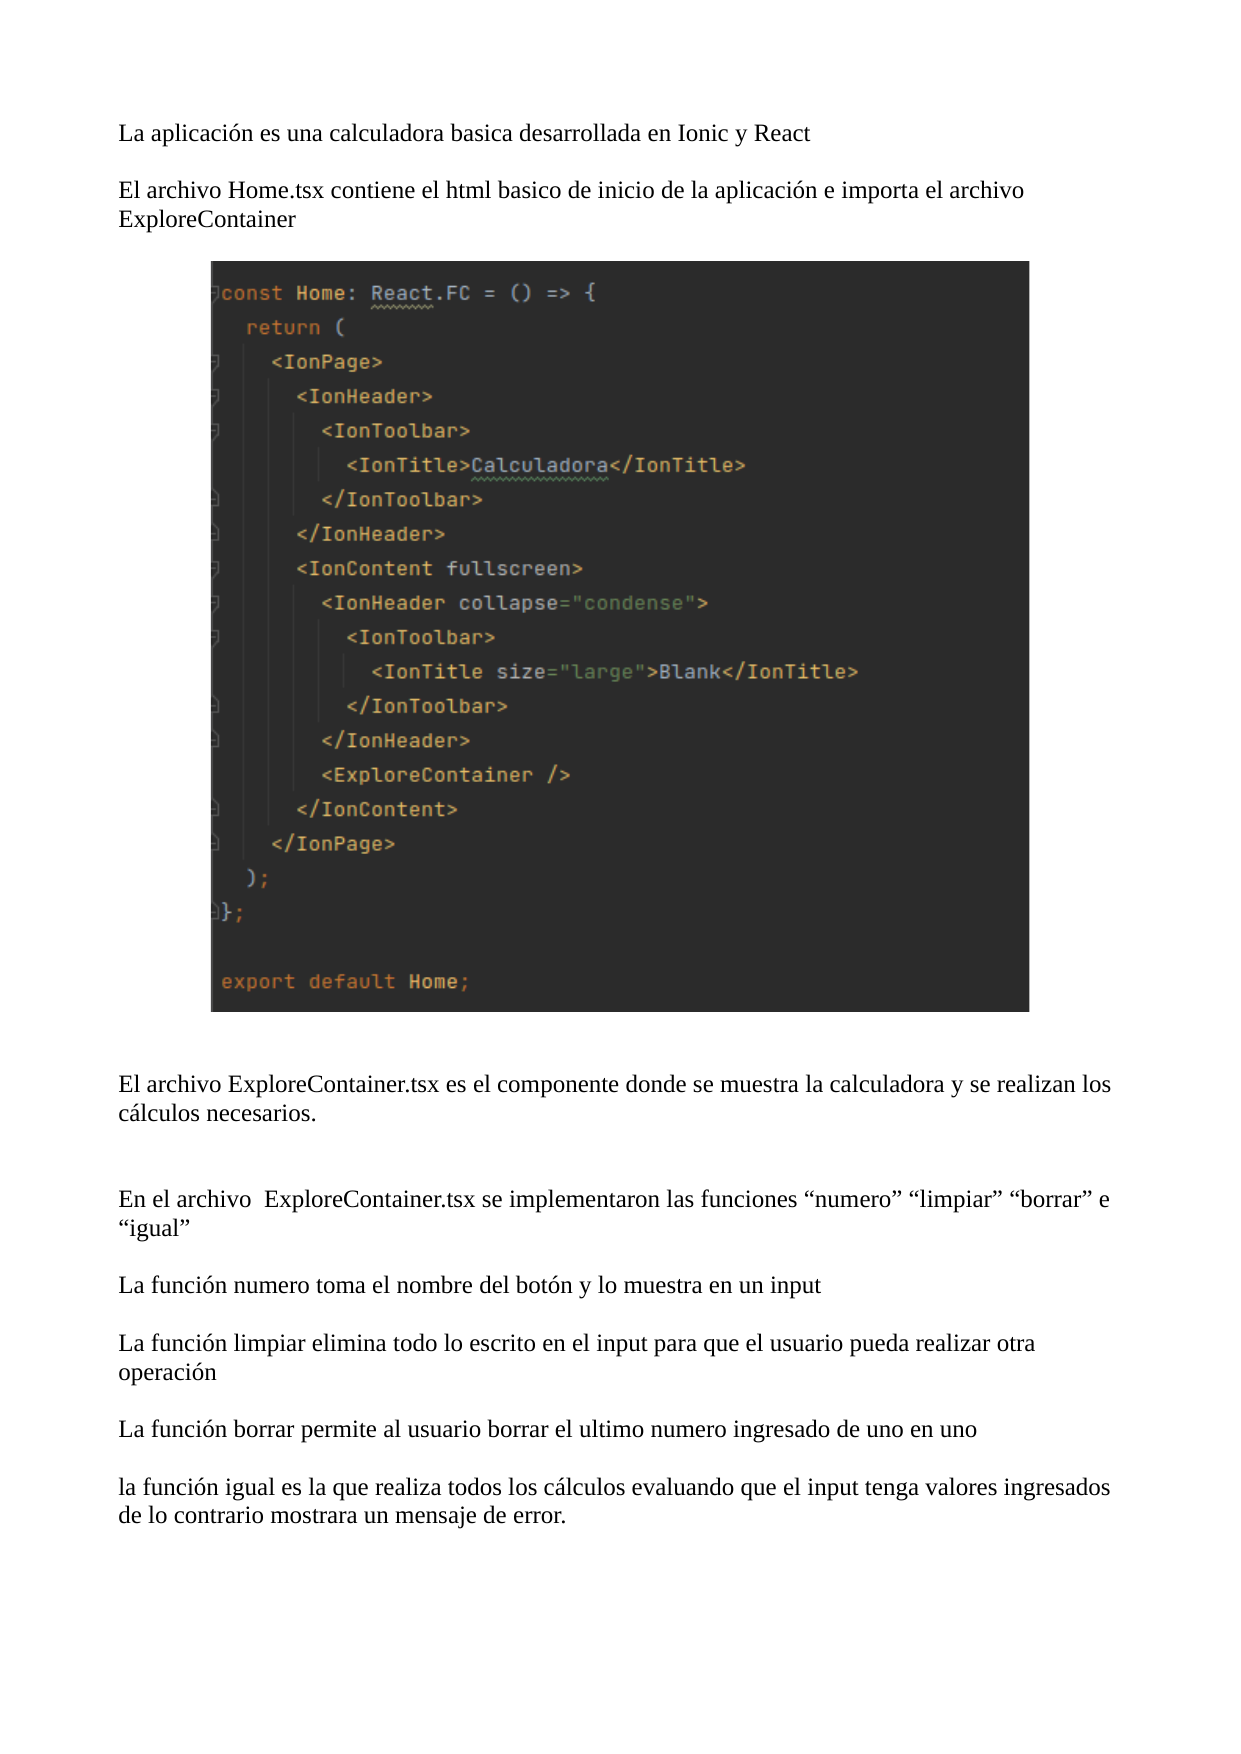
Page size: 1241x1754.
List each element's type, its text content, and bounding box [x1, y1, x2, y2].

text la función igual es la que realiza todos los cálculos evaluando que el input tenga valores ingresados de lo contrario mostrara un mensaje de error. [118, 1472, 1122, 1529]
text La función borrar permite al usuario borrar el ultimo numero ingresado de uno en uno [118, 1414, 1122, 1443]
text En el archivo ExploreContainer.tsx se implementaron las funciones “numero” “limpiar” “borrar” e “igual” [118, 1184, 1122, 1242]
text La función numero toma el nombre del botón y lo muestra en un input [118, 1271, 1122, 1299]
text La aplicación es una calculadora basica desarrollada en Ionic y React [118, 118, 1122, 147]
text El archivo ExploreContainer.tsx es el componente donde se muestra la calculadora y se realizan los cálculos necesarios. [118, 1069, 1122, 1127]
text La función limpiar elimina todo lo escrito en el input para que el usuario pueda realizar otra operación [118, 1328, 1122, 1386]
picture [210, 261, 1030, 1012]
text El archivo Home.tsx contiene el html basico de inicio de la aplicación e importa el archivo ExploreContainer [118, 176, 1122, 233]
